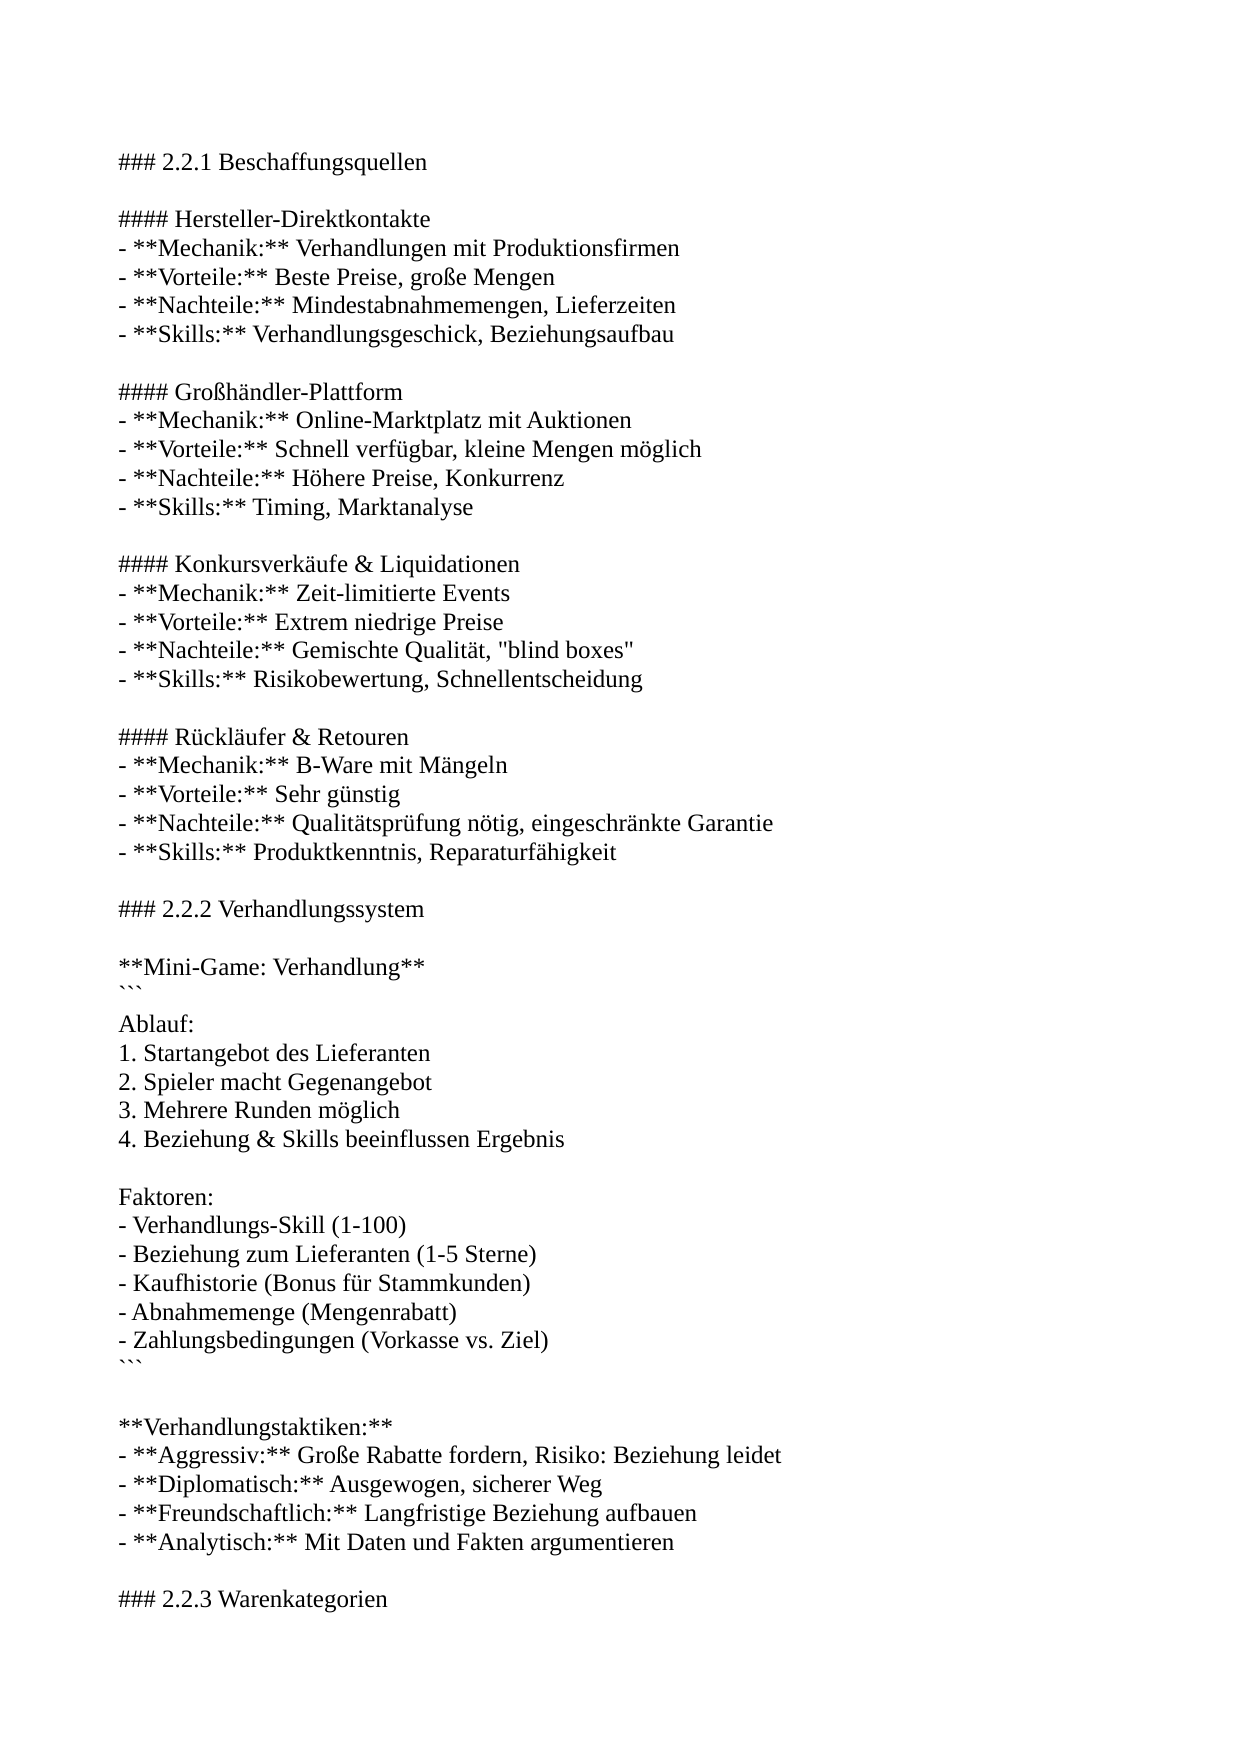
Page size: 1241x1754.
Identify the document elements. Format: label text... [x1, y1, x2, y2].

text ### 2.2.1 Beschaffungsquellen #### Hersteller-Direktkontakte - **Mechanik:** Verhandlungen mit Produktionsfirmen - **Vorteile:** Beste Preise, große Mengen - **Nachteile:** Mindestabnahmemengen, Lieferzeiten - **Skills:** Verhandlungsgeschick, Beziehungsaufbau #### Großhändler-Plattform - **Mechanik:** Online-Marktplatz mit Auktionen - **Vorteile:** Schnell verfügbar, kleine Mengen möglich - **Nachteile:** Höhere Preise, Konkurrenz - **Skills:** Timing, Marktanalyse #### Konkursverkäufe & Liquidationen - **Mechanik:** Zeit-limitierte Events - **Vorteile:** Extrem niedrige Preise - **Nachteile:** Gemischte Qualität, "blind boxes" - **Skills:** Risikobewertung, Schnellentscheidung #### Rückläufer & Retouren - **Mechanik:** B-Ware mit Mängeln - **Vorteile:** Sehr günstig - **Nachteile:** Qualitätsprüfung nötig, eingeschränkte Garantie - **Skills:** Produktkenntnis, Reparaturfähigkeit ### 2.2.2 Verhandlungssystem **Mini-Game: Verhandlung** ``` Ablauf: 1. Startangebot des Lieferanten 2. Spieler macht Gegenangebot 3. Mehrere Runden möglich 4. Beziehung & Skills beeinflussen Ergebnis Faktoren: - Verhandlungs-Skill (1-100) - Beziehung zum Lieferanten (1-5 Sterne) - Kaufhistorie (Bonus für Stammkunden) - Abnahmemenge (Mengenrabatt) - Zahlungsbedingungen (Vorkasse vs. Ziel) ``` **Verhandlungstaktiken:** - **Aggressiv:** Große Rabatte fordern, Risiko: Beziehung leidet - **Diplomatisch:** Ausgewogen, sicherer Weg - **Freundschaftlich:** Langfristige Beziehung aufbauen - **Analytisch:** Mit Daten und Fakten argumentieren ### 2.2.3 Warenkategorien [118, 118, 1122, 1613]
